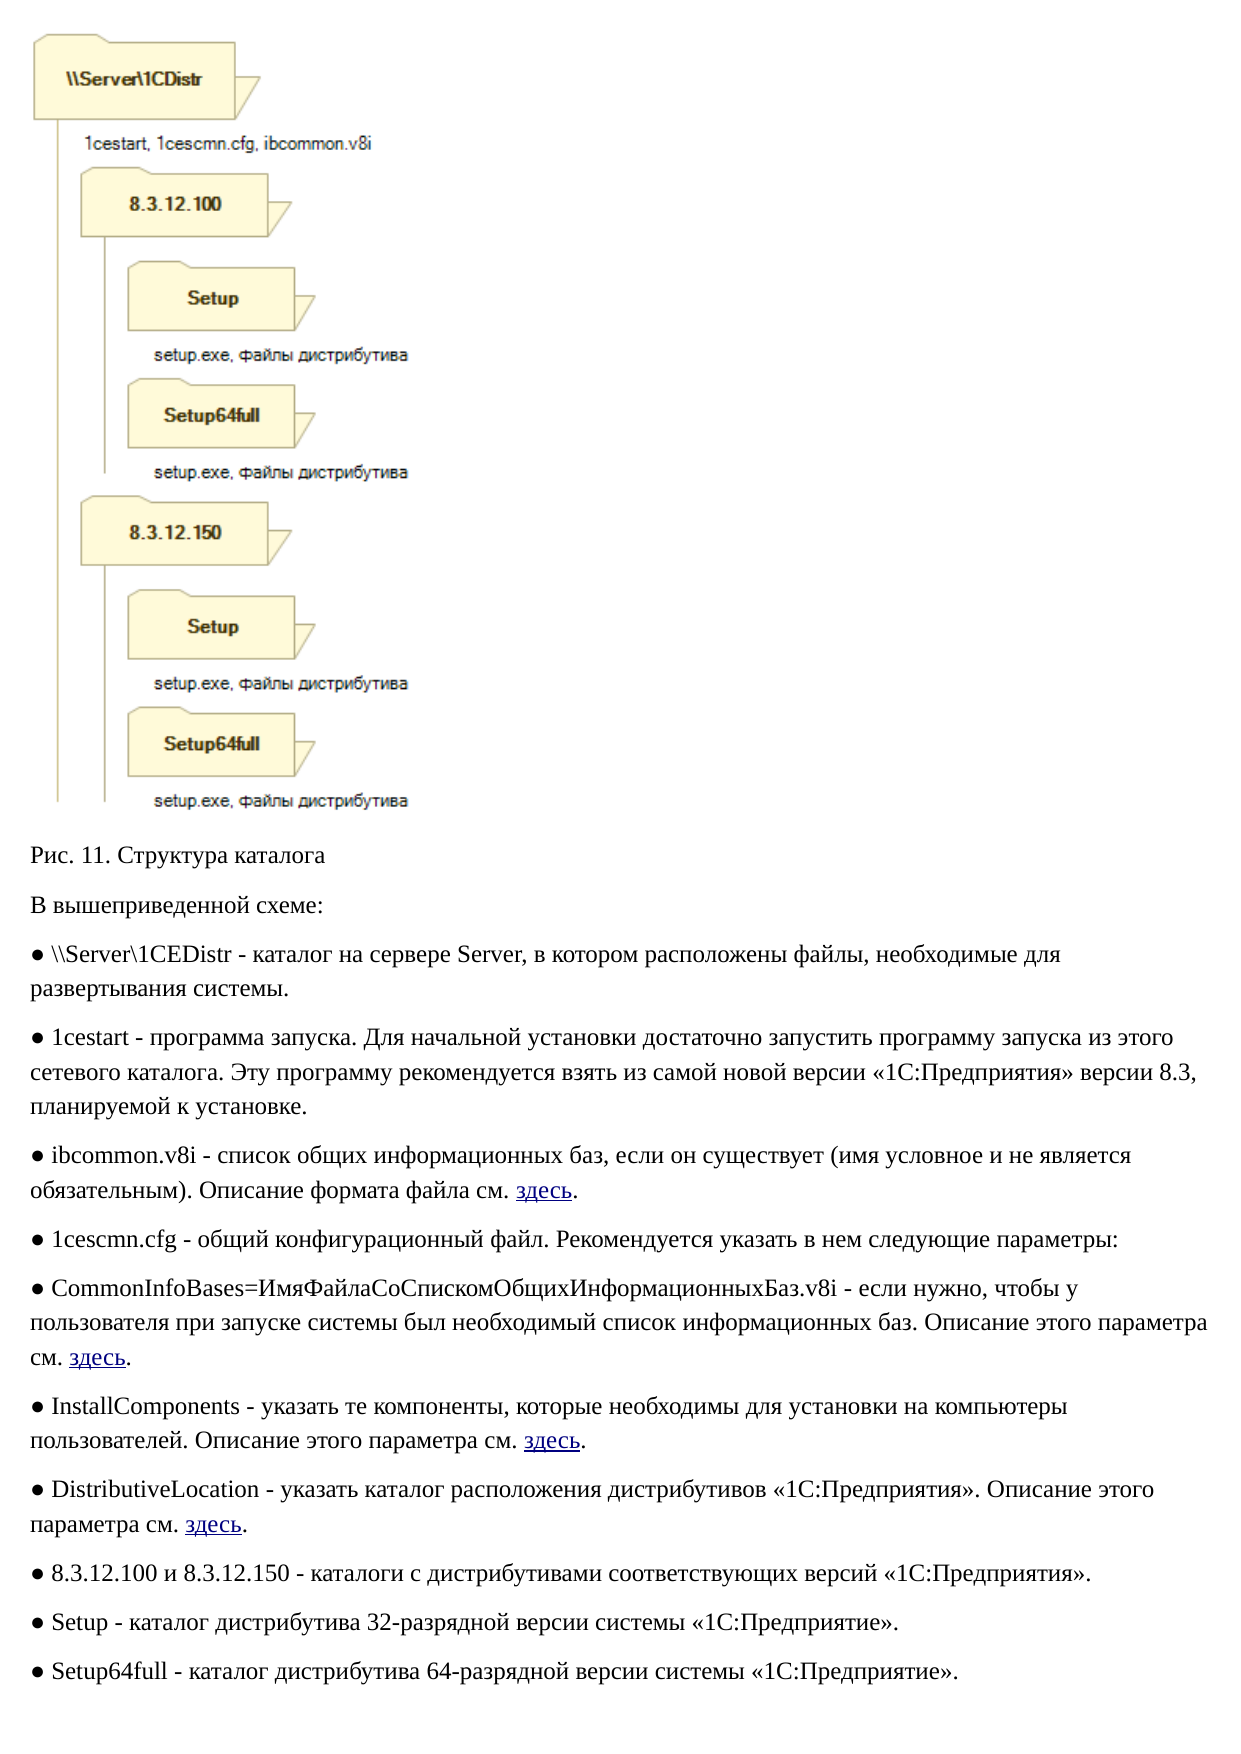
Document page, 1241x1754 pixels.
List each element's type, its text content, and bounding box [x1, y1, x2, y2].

text Рис. 11. Структура каталога [30, 841, 1211, 869]
text ● 1cestart ‑ программа запуска. Для начальной установки достаточно запустить программу запуска из этого сетевого каталога. Эту программу рекомендуется взять из самой новой версии «1С:Предприятия» версии 8.3, планируемой к установке. [30, 1022, 1211, 1120]
text ● CommonInfoBases=ИмяФайлаСоСпискомОбщихИнформационныхБаз.v8i ‑ если нужно, чтобы у пользователя при запуске системы был необходимый список информационных баз. Описание этого параметра см. здесь. [30, 1273, 1211, 1371]
text ● Setup64full ‑ каталог дистрибутива 64-разрядной версии системы «1С:Предприятие». [30, 1656, 1211, 1685]
text В вышеприведенной схеме: [30, 890, 1211, 918]
text ● 1cescmn.cfg ‑ общий конфигурационный файл. Рекомендуется указать в нем следующие параметры: [30, 1224, 1211, 1253]
text ● DistributiveLocation ‑ указать каталог расположения дистрибутивов «1С:Предприятия». Описание этого параметра см. здесь. [30, 1474, 1211, 1538]
text ● Setup ‑ каталог дистрибутива 32-разрядной версии системы «1С:Предприятие». [30, 1607, 1211, 1636]
text ● \\Server\1CEDistr ‑ каталог на сервере Server, в котором расположены файлы, необходимые для развертывания системы. [30, 939, 1211, 1002]
text ● InstallComponents ‑ указать те компоненты, которые необходимы для установки на компьютеры пользователей. Описание этого параметра см. здесь. [30, 1391, 1211, 1454]
text ● ibcommon.v8i ‑ список общих информационных баз, если он существует (имя условное и не является обязательным). Описание формата файла см. здесь. [30, 1140, 1211, 1203]
text ● 8.3.12.100 и 8.3.12.150 ‑ каталоги с дистрибутивами соответствующих версий «1С:Предприятия». [30, 1558, 1211, 1587]
picture [29, 28, 421, 821]
